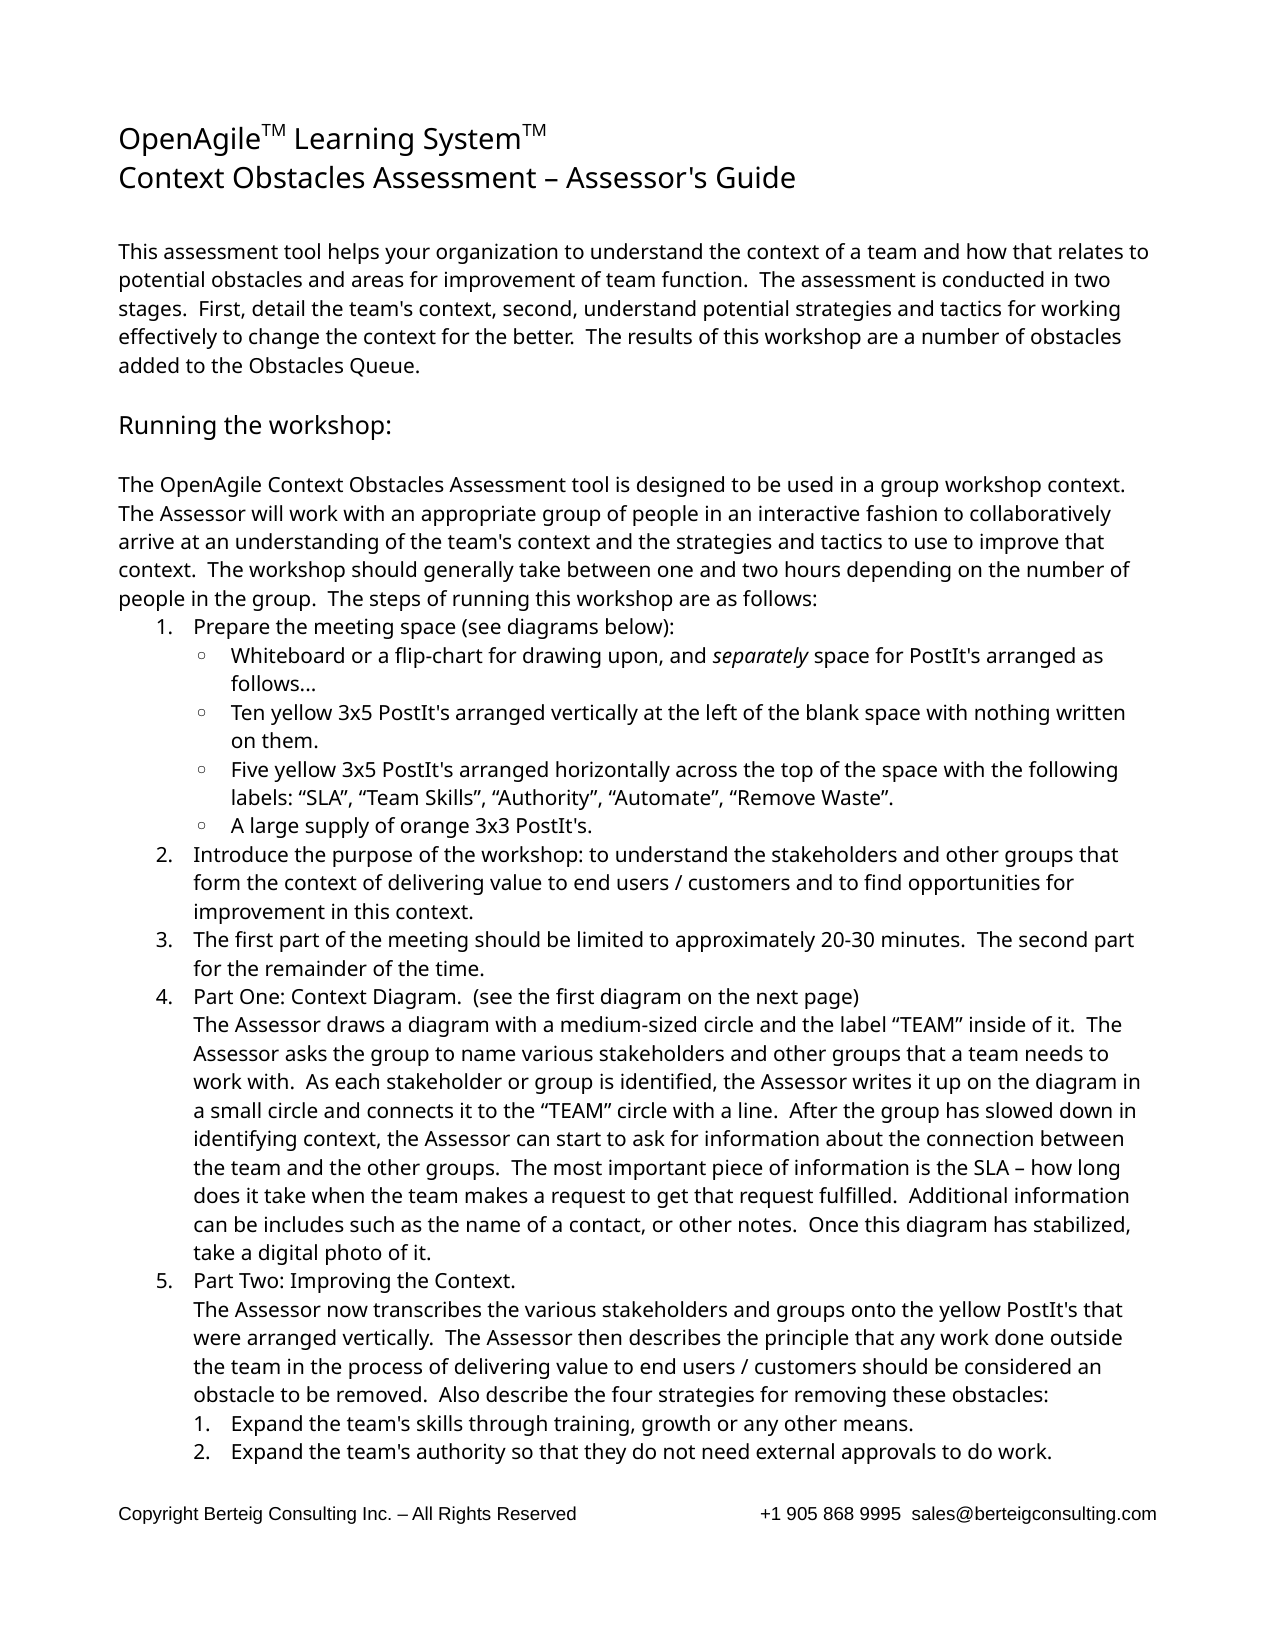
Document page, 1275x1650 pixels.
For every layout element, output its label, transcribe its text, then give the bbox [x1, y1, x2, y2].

list The first part of the meeting should be limited to approximately 20-30 minutes. The second part for the remainder of the time. [156, 925, 1157, 982]
text This assessment tool helps your organization to understand the context of a team and how that relates to potential obstacles and areas for improvement of team function. The assessment is conducted in two stages. First, detail the team's context, second, understand potential strategies and tactics for working effectively to change the context for the better. The results of this workshop are a number of obstacles added to the Obstacles Queue. [118, 237, 1157, 379]
text Context Obstacles Assessment – Assessor's Guide [118, 158, 1157, 197]
list Whiteboard or a flip-chart for drawing upon, and separately space for PostIt's arranged as follows... [193, 641, 1157, 698]
list Ten yellow 3x5 PostIt's arranged vertically at the left of the blank space with nothing written on them. [193, 698, 1157, 755]
text OpenAgileTM Learning SystemTM [118, 118, 1157, 158]
list Expand the team's authority so that they do not need external approvals to do work. [193, 1437, 1157, 1466]
list Part Two: Improving the Context. The Assessor now transcribes the various stakeholders and groups onto the yellow PostIt's that were arranged vertically. The Assessor then describes the principle that any work done outside the team in the process of delivering value to end users / customers should be considered an obstacle to be removed. Also describe the four strategies for removing these obstacles: [156, 1267, 1157, 1409]
list A large supply of orange 3x3 PostIt's. [193, 812, 1157, 840]
list Prepare the meeting space (see diagrams below): [156, 612, 1157, 641]
list Introduce the purpose of the workshop: to understand the stakeholders and other groups that form the context of delivering value to end users / customers and to find opportunities for improvement in this context. [156, 840, 1157, 925]
list Part One: Context Diagram. (see the first diagram on the next page) The Assessor draws a diagram with a medium-sized circle and the label “TEAM” inside of it. The Assessor asks the group to name various stakeholders and other groups that a team needs to work with. As each stakeholder or group is identified, the Assessor writes it up on the diagram in a small circle and connects it to the “TEAM” circle with a line. After the group has slowed down in identifying context, the Assessor can start to ask for information about the connection between the team and the other groups. The most important piece of information is the SLA – how long does it take when the team makes a request to get that request fulfilled. Additional information can be includes such as the name of a contact, or other notes. Once this diagram has stabilized, take a digital photo of it. [156, 982, 1157, 1267]
text The OpenAgile Context Obstacles Assessment tool is designed to be used in a group workshop context. The Assessor will work with an appropriate group of people in an interactive fashion to collaboratively arrive at an understanding of the team's context and the strategies and tactics to use to improve that context. The workshop should generally take between one and two hours depending on the number of people in the group. The steps of running this workshop are as follows: [118, 470, 1157, 612]
list Five yellow 3x5 PostIt's arranged horizontally across the top of the space with the following labels: “SLA”, “Team Skills”, “Authority”, “Automate”, “Remove Waste”. [193, 755, 1157, 812]
text Running the workshop: [118, 408, 1157, 442]
list Expand the team's skills through training, growth or any other means. [193, 1409, 1157, 1437]
